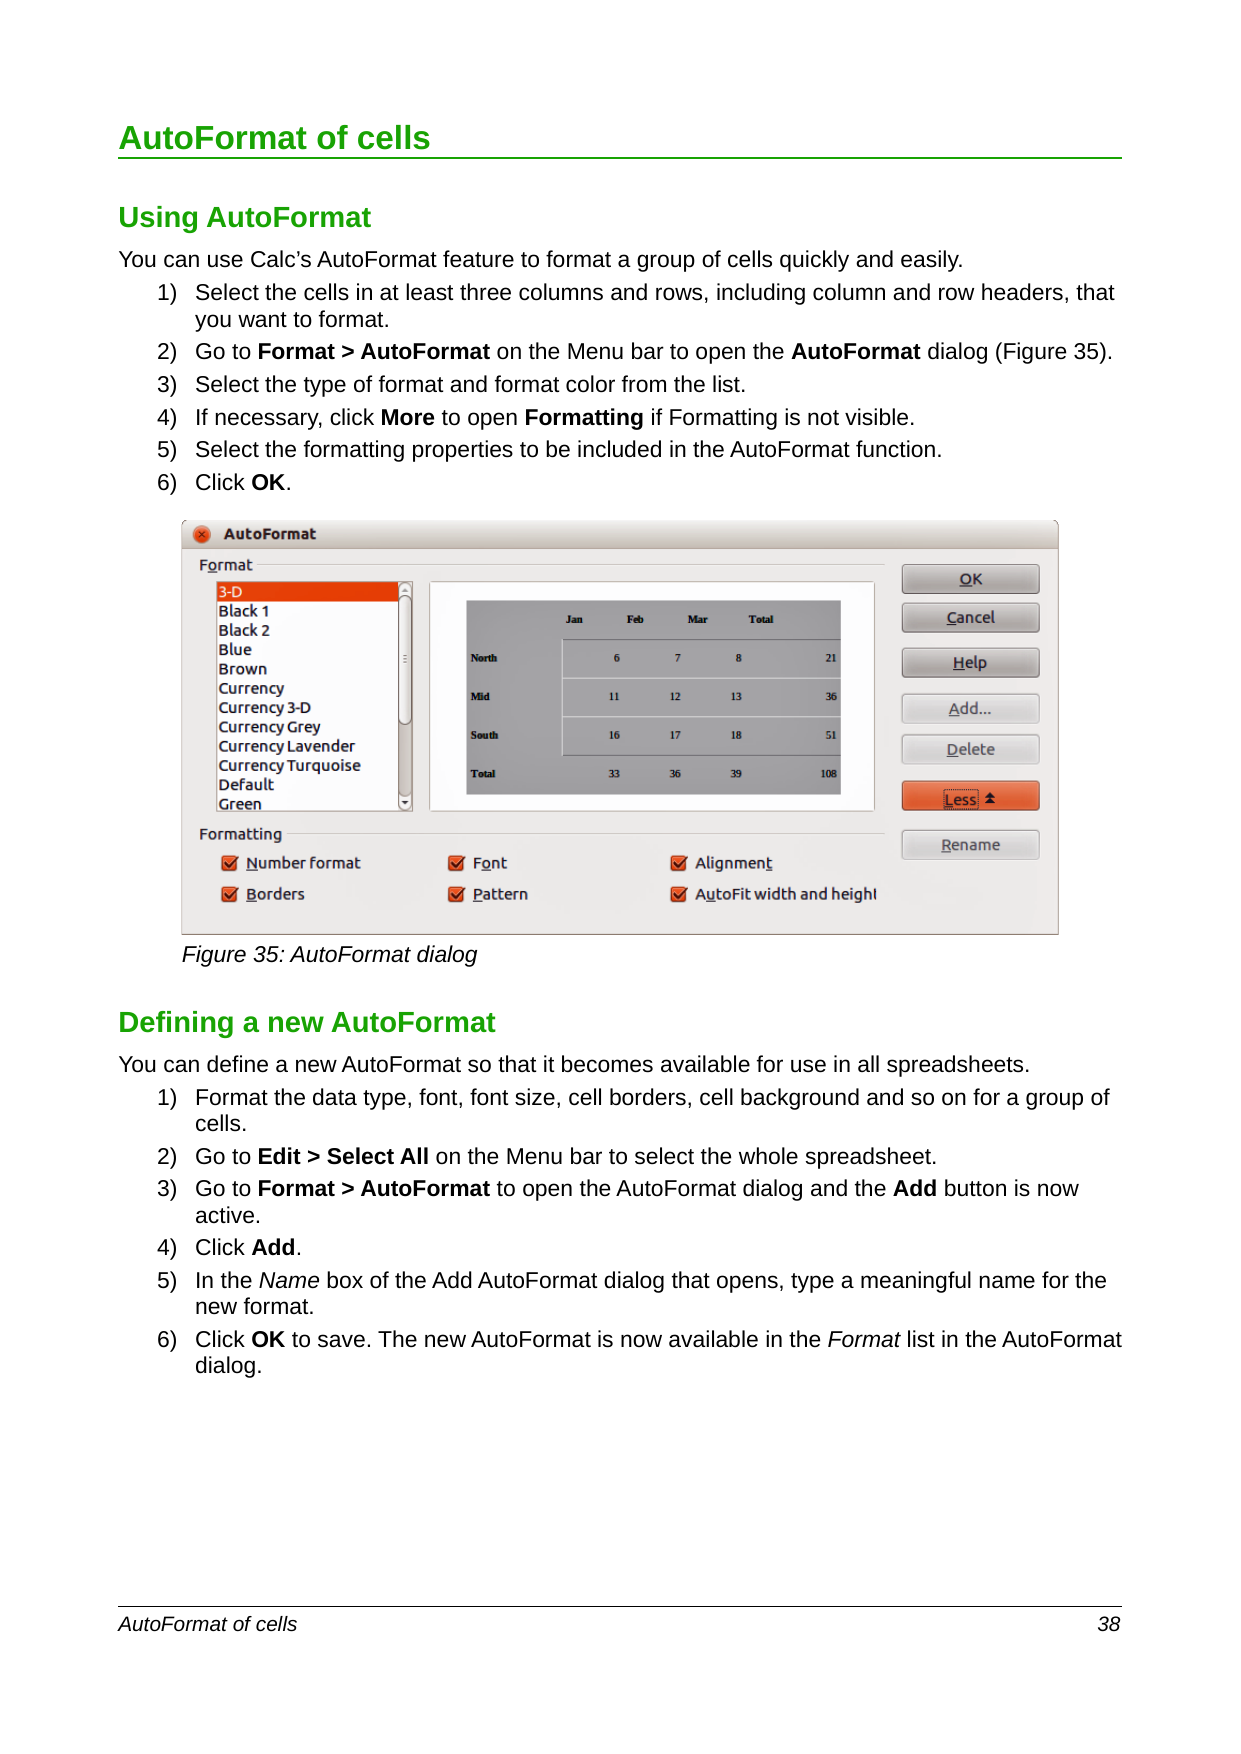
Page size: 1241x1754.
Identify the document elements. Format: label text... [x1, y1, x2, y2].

list You can use Calc’s AutoFormat feature to format a group of cells quickly and easily. [118, 246, 1122, 273]
list If necessary, click More to open Formatting if Formatting is not visible. [177, 403, 1122, 430]
subtitle AutoFormat of cells [118, 118, 1122, 157]
subtitle Defining a new AutoFormat [118, 1005, 1122, 1038]
list Go to Format > AutoFormat on the Menu bar to open the AutoFormat dialog (Figure 35). [177, 338, 1122, 364]
list In the Name box of the Add AutoFormat dialog that opens, type a meaningful name for the new format. [177, 1267, 1122, 1319]
list Click OK to save. The new AutoFormat is now available in the Format list in the AutoFormat dialog. [177, 1326, 1122, 1378]
list Select the type of format and format color from the list. [177, 371, 1122, 397]
list Click OK. [177, 469, 1122, 495]
picture [181, 520, 1059, 935]
list Select the formatting properties to be included in the AutoFormat function. [177, 436, 1122, 462]
subtitle Using AutoFormat [118, 201, 1122, 234]
list Select the cells in at least three columns and rows, including column and row headers, that you want to format. [177, 279, 1122, 332]
list Go to Format > AutoFormat to open the AutoFormat dialog and the Add button is now active. [177, 1175, 1122, 1228]
list Click Add. [177, 1234, 1122, 1261]
list Format the data type, font, font size, cell borders, cell background and so on for a group of cells. [177, 1084, 1122, 1136]
list Go to Edit > Select All on the Menu bar to select the whole spreadsheet. [177, 1143, 1122, 1169]
text Figure 35: AutoFormat dialog [182, 941, 1059, 967]
list You can define a new AutoFormat so that it becomes available for use in all spreadsheets. [118, 1051, 1122, 1077]
